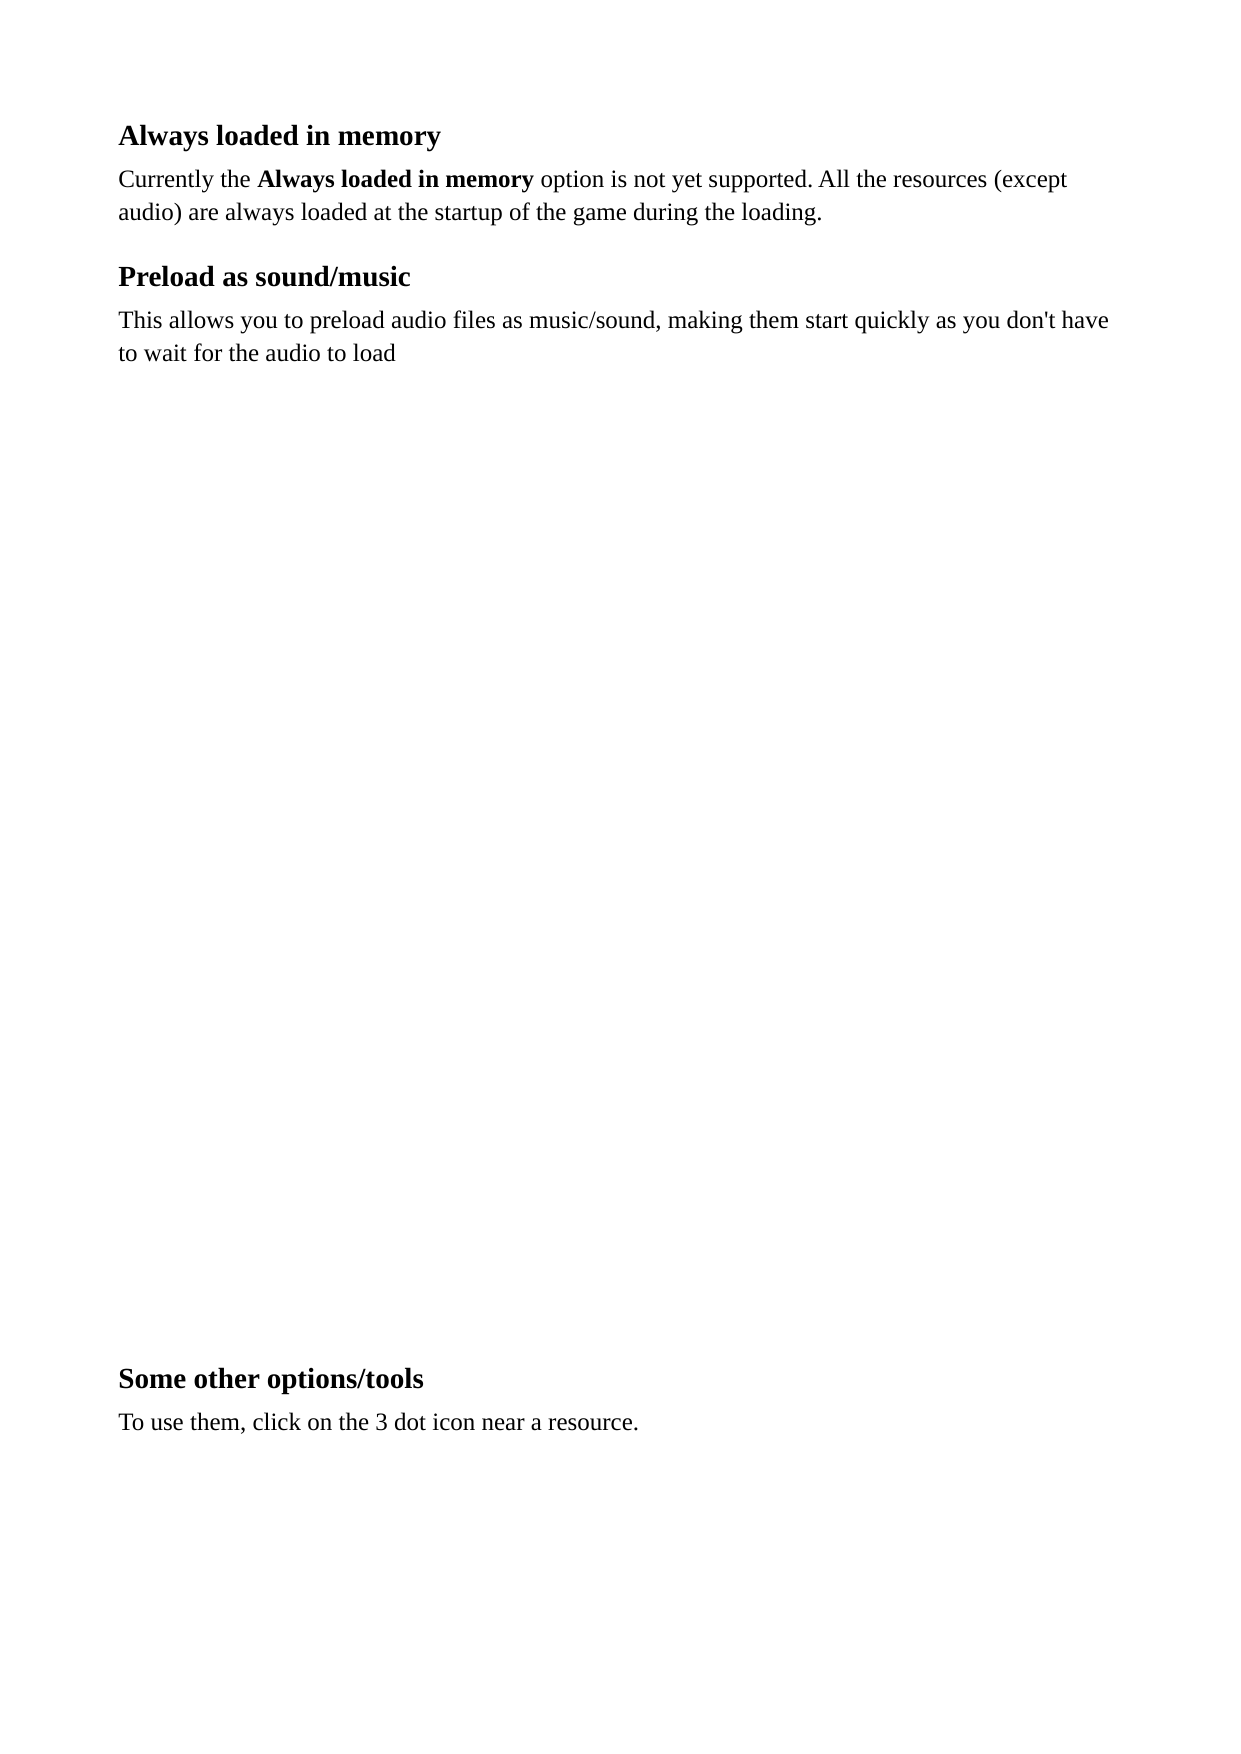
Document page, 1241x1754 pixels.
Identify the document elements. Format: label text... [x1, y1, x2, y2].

text Currently the Always loaded in memory option is not yet supported. All the resources (except audio) are always loaded at the startup of the game during the loading. [118, 164, 1122, 226]
text This allows you to preload audio files as music/sound, making them start quickly as you don't have to wait for the audio to load [118, 305, 1122, 367]
subtitle Some other options/tools [118, 1361, 1122, 1394]
subtitle Preload as sound/music [118, 259, 1122, 293]
text To use them, click on the 3 dot icon near a resource. [118, 1407, 1122, 1436]
subtitle Always loaded in memory [118, 118, 1122, 152]
